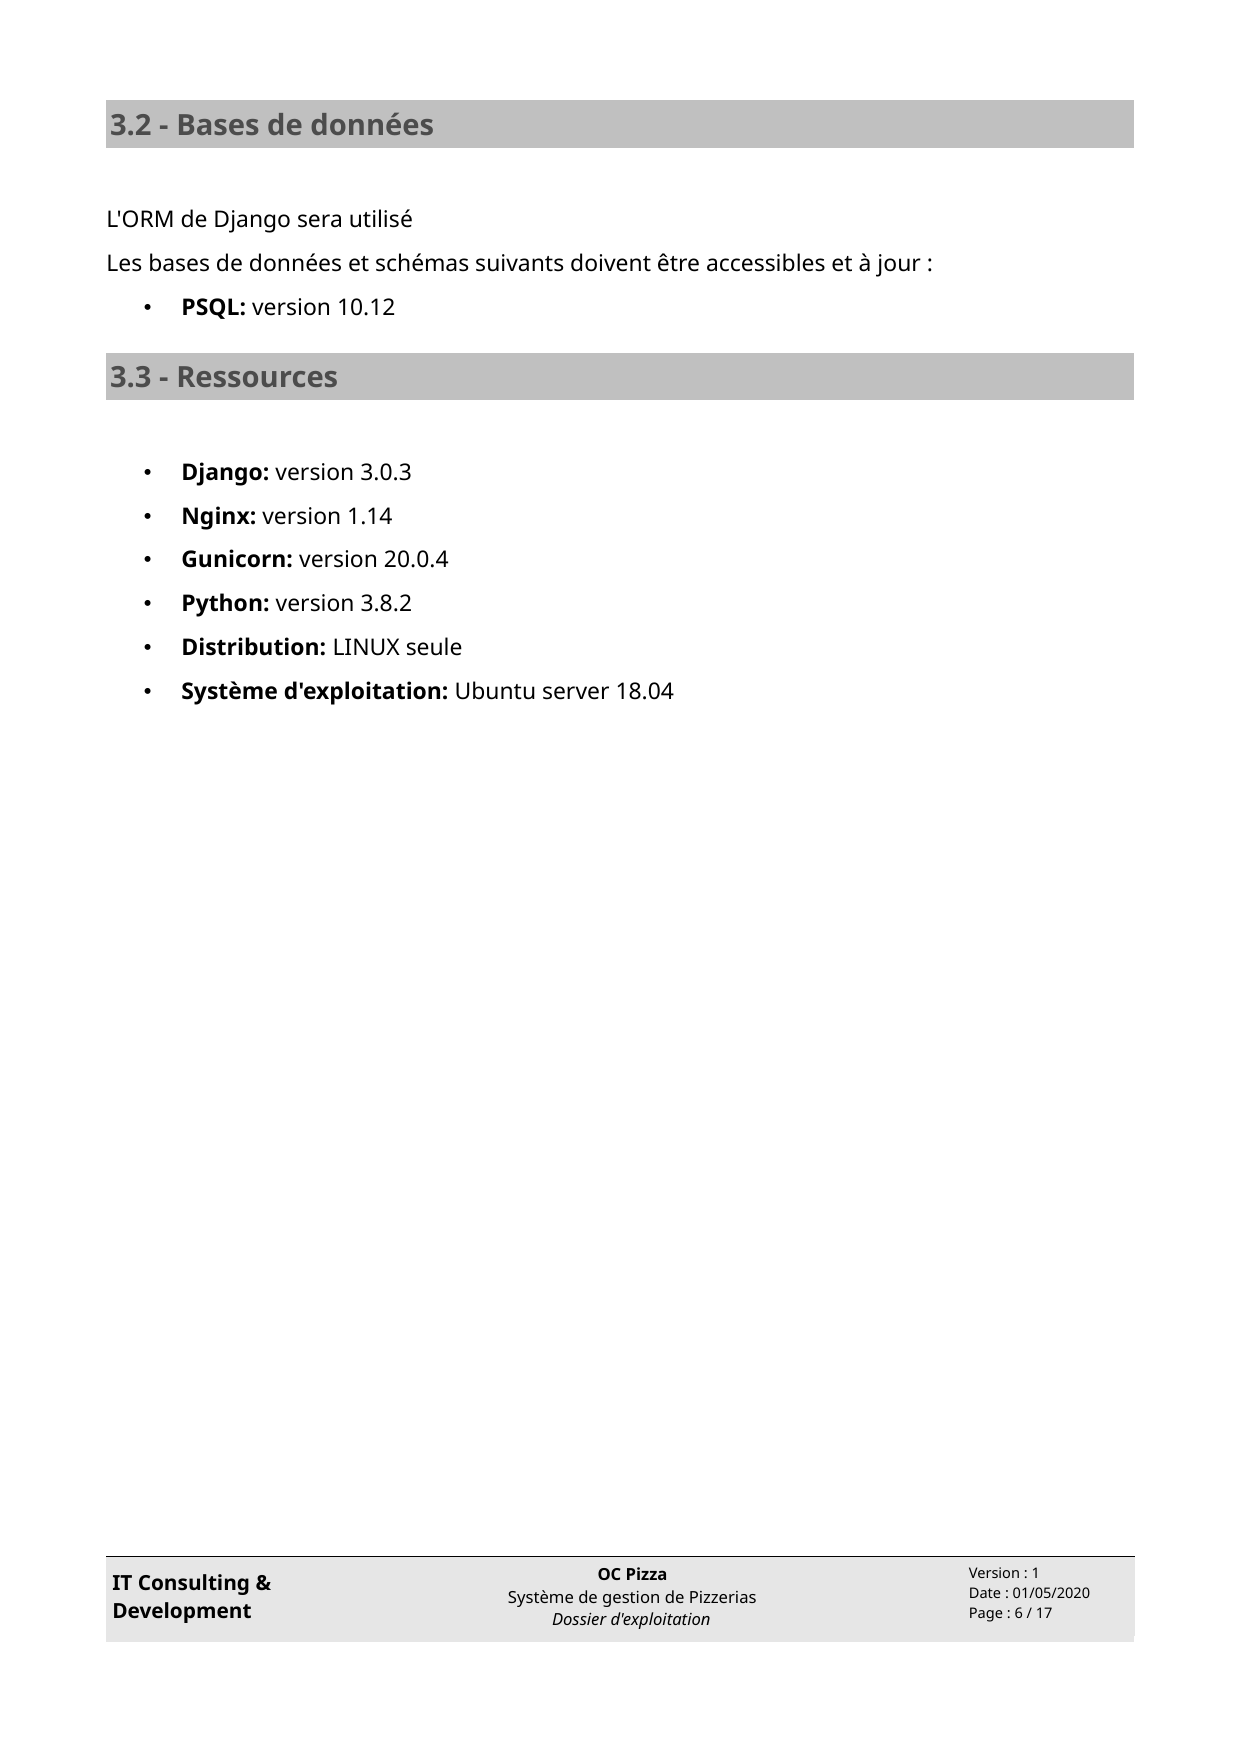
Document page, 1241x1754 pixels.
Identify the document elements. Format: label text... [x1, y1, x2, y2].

list Gunicorn: version 20.0.4 [144, 543, 1134, 575]
list Système d'exploitation: Ubuntu server 18.04 [144, 675, 1134, 706]
subtitle Bases de données [107, 101, 1133, 147]
list Python: version 3.8.2 [144, 587, 1134, 618]
list PSQL: version 10.12 [144, 291, 1134, 322]
list Distribution: LINUX seule [144, 631, 1134, 662]
list Django: version 3.0.3 [144, 456, 1134, 487]
text Les bases de données et schémas suivants doivent être accessibles et à jour : [106, 247, 1134, 278]
list Nginx: version 1.14 [144, 500, 1134, 531]
subtitle Ressources [107, 354, 1133, 399]
text L'ORM de Django sera utilisé [106, 203, 1134, 234]
